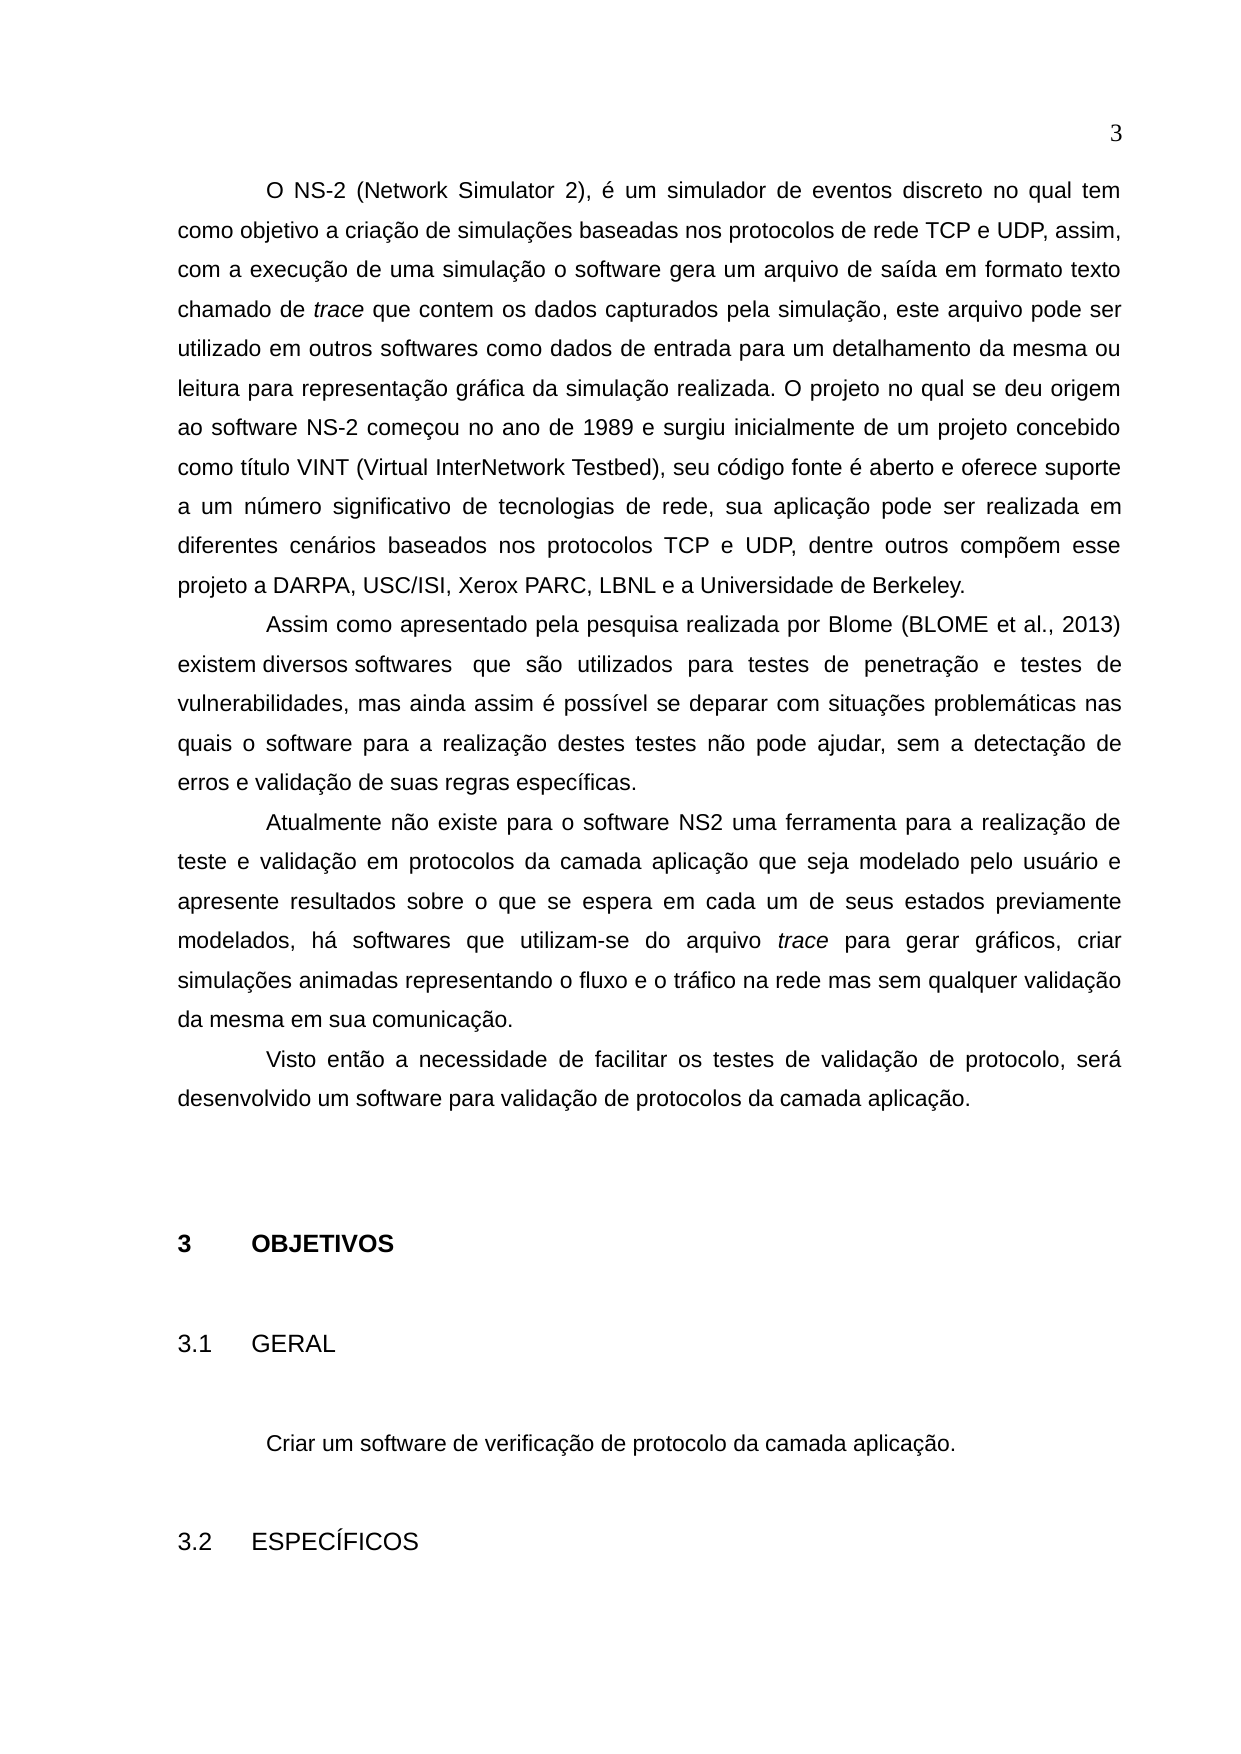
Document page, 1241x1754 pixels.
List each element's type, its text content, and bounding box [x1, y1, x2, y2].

subtitle ESPECÍFICOS [177, 1527, 1122, 1556]
text O NS-2 (Network Simulator 2), é um simulador de eventos discreto no qual tem como objetivo a criação de simulações baseadas nos protocolos de rede TCP e UDP, assim, com a execução de uma simulação o software gera um arquivo de saída em formato texto chamado de trace que contem os dados capturados pela simulação, este arquivo pode ser utilizado em outros softwares como dados de entrada para um detalhamento da mesma ou leitura para representação gráfica da simulação realizada. O projeto no qual se deu origem ao software NS-2 começou no ano de 1989 e surgiu inicialmente de um projeto concebido como título VINT (Virtual InterNetwork Testbed), seu código fonte é aberto e oferece suporte a um número significativo de tecnologias de rede, sua aplicação pode ser realizada em diferentes cenários baseados nos protocolos TCP e UDP, dentre outros compõem esse projeto a DARPA, USC/ISI, Xerox PARC, LBNL e a Universidade de Berkeley. [177, 177, 1122, 598]
text Atualmente não existe para o software NS2 uma ferramenta para a realização de teste e validação em protocolos da camada aplicação que seja modelado pelo usuário e apresente resultados sobre o que se espera em cada um de seus estados previamente modelados, há softwares que utilizam-se do arquivo trace para gerar gráficos, criar simulações animadas representando o fluxo e o tráfico na rede mas sem qualquer validação da mesma em sua comunicação. [177, 809, 1122, 1033]
text Visto então a necessidade de facilitar os testes de validação de protocolo, será desenvolvido um software para validação de protocolos da camada aplicação. [177, 1046, 1122, 1112]
subtitle OBJETIVOS [177, 1229, 1122, 1257]
text Criar um software de verificação de protocolo da camada aplicação. [177, 1430, 1122, 1456]
subtitle GERAL [177, 1329, 1122, 1358]
text Assim como apresentado pela pesquisa realizada por Blome (BLOME et al., 2013) existem diversos softwares que são utilizados para testes de penetração e testes de vulnerabilidades, mas ainda assim é possível se deparar com situações problemáticas nas quais o software para a realização destes testes não pode ajudar, sem a detectação de erros e validação de suas regras específicas. [177, 611, 1122, 796]
